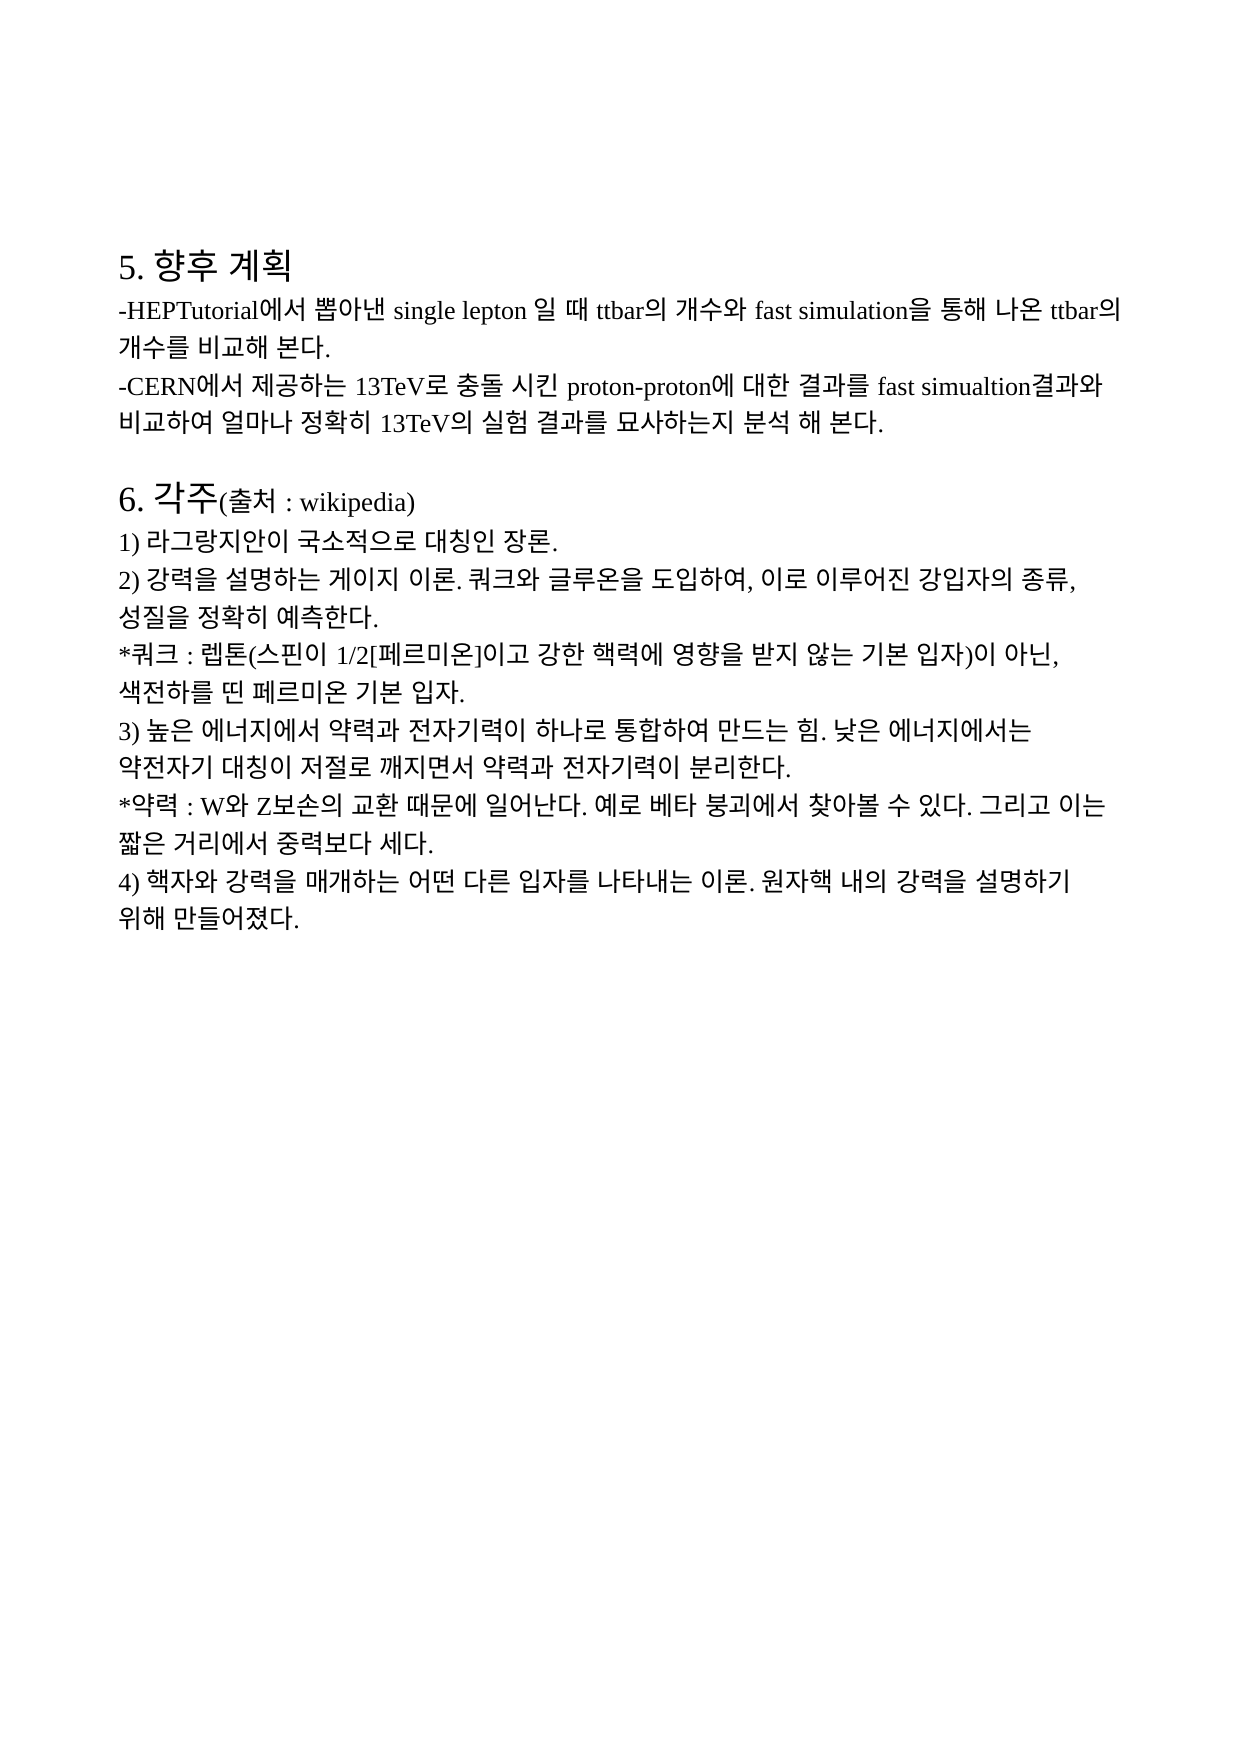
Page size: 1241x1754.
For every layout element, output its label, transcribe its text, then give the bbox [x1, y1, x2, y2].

text -HEPTutorial에서 뽑아낸 single lepton 일 때 ttbar의 개수와 fast simulation을 통해 나온 ttbar의 개수를 비교해 본다. [118, 289, 1122, 365]
text 4) 핵자와 강력을 매개하는 어떤 다른 입자를 나타내는 이론. 원자핵 내의 강력을 설명하기 위해 만들어졌다. [118, 861, 1122, 936]
text 5. 향후 계획 [118, 238, 1122, 289]
text 2) 강력을 설명하는 게이지 이론. 쿼크와 글루온을 도입하여, 이로 이루어진 강입자의 종류,성질을 정확히 예측한다. [118, 559, 1122, 634]
text 1) 라그랑지안이 국소적으로 대칭인 장론. [118, 521, 1122, 559]
text -CERN에서 제공하는 13TeV로 충돌 시킨 proton-proton에 대한 결과를 fast simualtion결과와 비교하여 얼마나 정확히 13TeV의 실험 결과를 묘사하는지 분석 해 본다. [118, 365, 1122, 440]
text *쿼크 : 렙톤(스핀이 1/2[페르미온]이고 강한 핵력에 영향을 받지 않는 기본 입자)이 아닌, 색전하를 띤 페르미온 기본 입자. [118, 634, 1122, 710]
text *약력 : W와 Z보손의 교환 때문에 일어난다. 예로 베타 붕괴에서 찾아볼 수 있다. 그리고 이는 짧은 거리에서 중력보다 세다. [118, 785, 1122, 861]
text 6. 각주(출처 : wikipedia) [118, 470, 1122, 521]
text 3) 높은 에너지에서 약력과 전자기력이 하나로 통합하여 만드는 힘. 낮은 에너지에서는 약전자기 대칭이 저절로 깨지면서 약력과 전자기력이 분리한다. [118, 710, 1122, 785]
